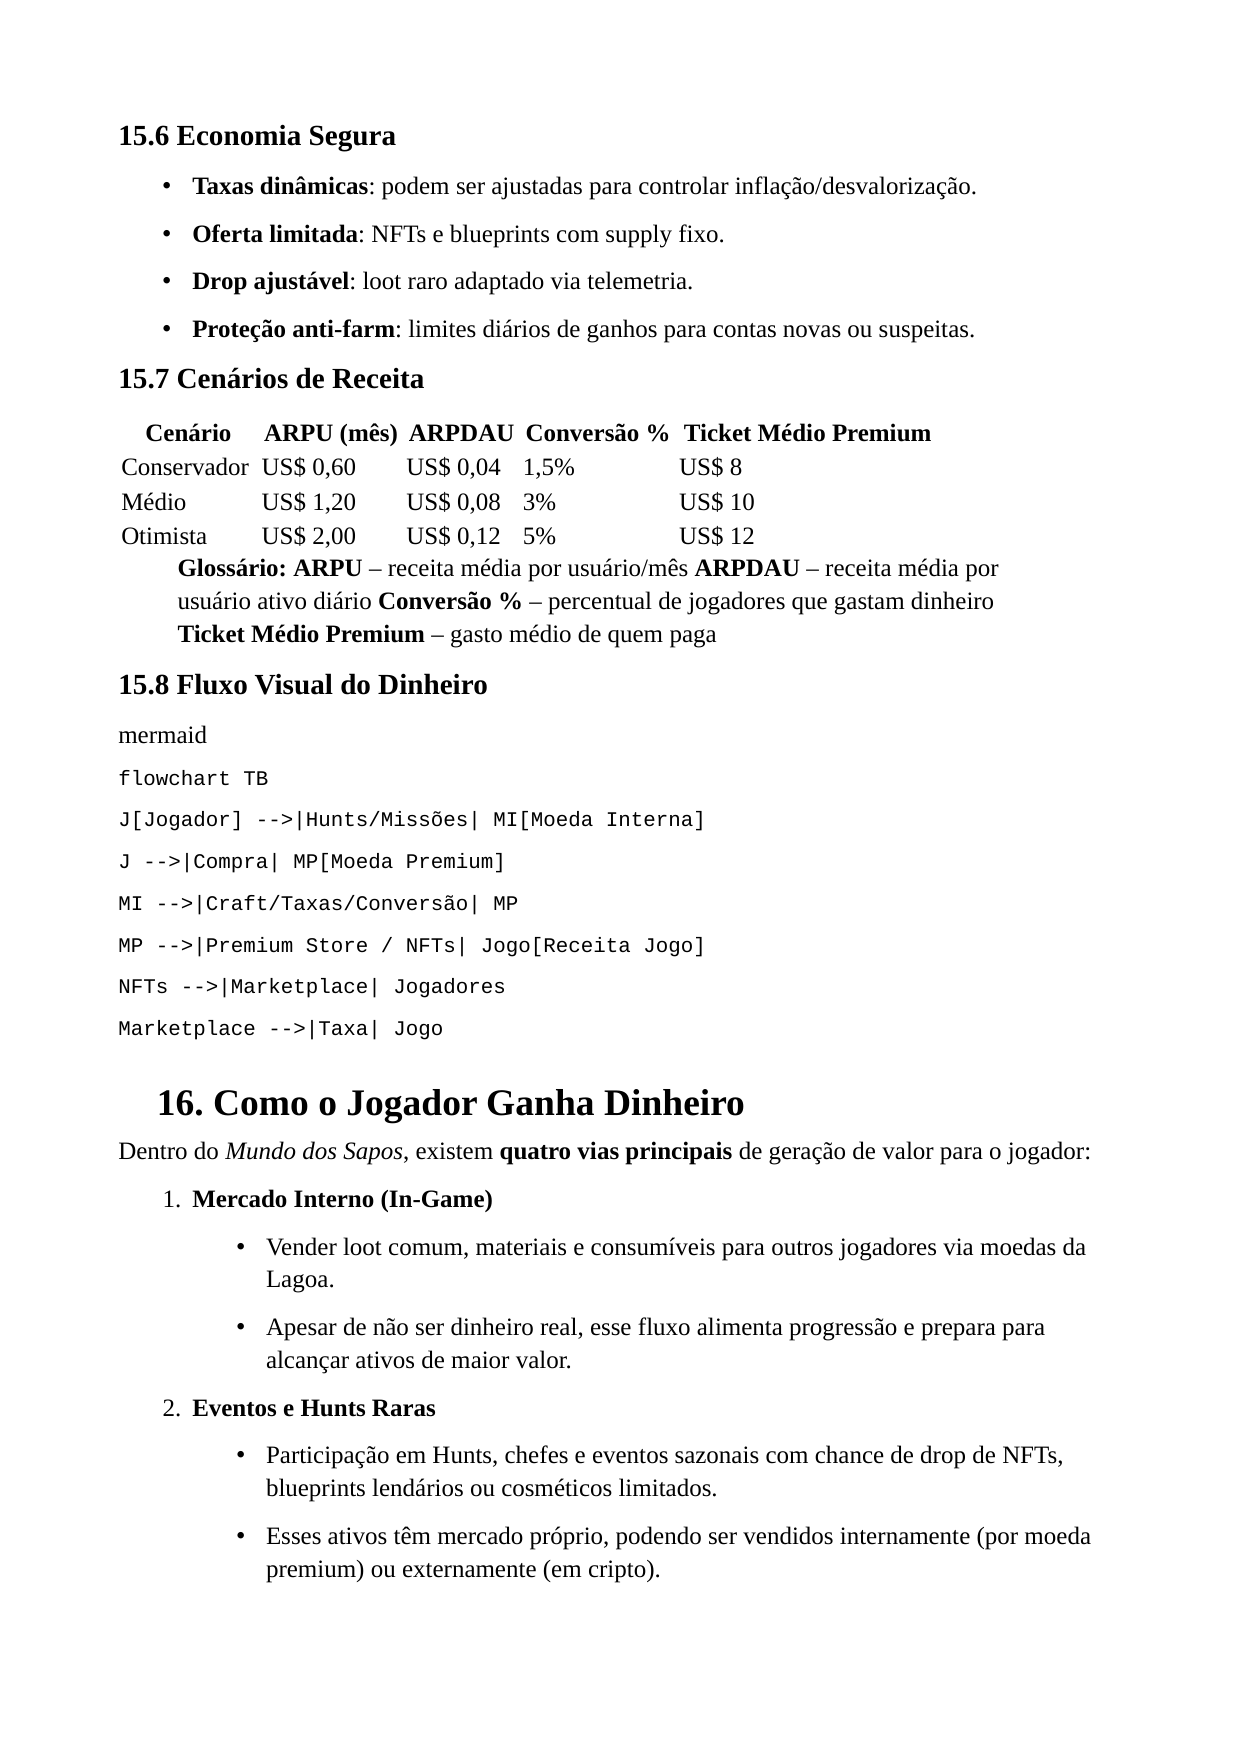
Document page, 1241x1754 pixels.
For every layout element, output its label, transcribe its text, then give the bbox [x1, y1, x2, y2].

list Oferta limitada: NFTs e blueprints com supply fixo. [162, 219, 1122, 248]
text MP -->|Premium Store / NFTs| Jogo[Receita Jogo] [118, 934, 1122, 958]
list Drop ajustável: loot raro adaptado via telemetria. [162, 266, 1122, 295]
text NFTs -->|Marketplace| Jogadores [118, 976, 1122, 1000]
table_cell US$ 0,04 [403, 449, 520, 484]
list Eventos e Hunts Raras [162, 1393, 1122, 1422]
table_cell Conservador [118, 449, 258, 484]
table_cell US$ 0,12 [403, 519, 520, 553]
subtitle 15.6 Economia Segura [118, 118, 1122, 152]
table_cell 3% [520, 484, 676, 518]
text mermaid [118, 720, 1122, 749]
text J -->|Compra| MP[Moeda Premium] [118, 851, 1122, 875]
table_header ARPDAU [403, 415, 520, 449]
list Apesar de não ser dinheiro real, esse fluxo alimenta progressão e prepara para alcançar ativos de maior valor. [236, 1312, 1122, 1374]
text J[Jogador] -->|Hunts/Missões| MI[Moeda Interna] [118, 809, 1122, 833]
text Marketplace -->|Taxa| Jogo [118, 1018, 1122, 1042]
table_cell Otimista [118, 519, 258, 553]
table_cell Médio [118, 484, 258, 518]
table_cell US$ 12 [676, 519, 939, 553]
list Participação em Hunts, chefes e eventos sazonais com chance de drop de NFTs, blueprints lendários ou cosméticos limitados. [236, 1440, 1122, 1502]
table_cell US$ 0,60 [259, 449, 403, 484]
table_cell 1,5% [520, 449, 676, 484]
subtitle 15.7 Cenários de Receita [118, 362, 1122, 395]
table_header ARPU (mês) [259, 415, 403, 449]
subtitle 📢 16. Como o Jogador Ganha Dinheiro [118, 1081, 1122, 1124]
table_cell US$ 8 [676, 449, 939, 484]
list Esses ativos têm mercado próprio, podendo ser vendidos internamente (por moeda premium) ou externamente (em cripto). [236, 1521, 1122, 1583]
table_header Cenário [118, 415, 258, 449]
table_cell 5% [520, 519, 676, 553]
table_cell US$ 2,00 [259, 519, 403, 553]
table_cell US$ 1,20 [259, 484, 403, 518]
table_cell US$ 0,08 [403, 484, 520, 518]
list Mercado Interno (In‑Game) [162, 1184, 1122, 1213]
list Proteção anti‑farm: limites diários de ganhos para contas novas ou suspeitas. [162, 314, 1122, 343]
text flowchart TB [118, 767, 1122, 791]
table_header Ticket Médio Premium [676, 415, 939, 449]
list Vender loot comum, materiais e consumíveis para outros jogadores via moedas da Lagoa. [236, 1232, 1122, 1293]
text Glossário: ARPU – receita média por usuário/mês ARPDAU – receita média por usuário ativo diário Conversão % – percentual de jogadores que gastam dinheiro Ticket Médio Premium – gasto médio de quem paga [177, 553, 1063, 648]
subtitle 15.8 Fluxo Visual do Dinheiro [118, 667, 1122, 700]
table_cell US$ 10 [676, 484, 939, 518]
table_header Conversão % [520, 415, 676, 449]
text MI -->|Craft/Taxas/Conversão| MP [118, 893, 1122, 916]
list Taxas dinâmicas: podem ser ajustadas para controlar inflação/desvalorização. [162, 171, 1122, 200]
text Dentro do Mundo dos Sapos, existem quatro vias principais de geração de valor para o jogador: [118, 1136, 1122, 1165]
